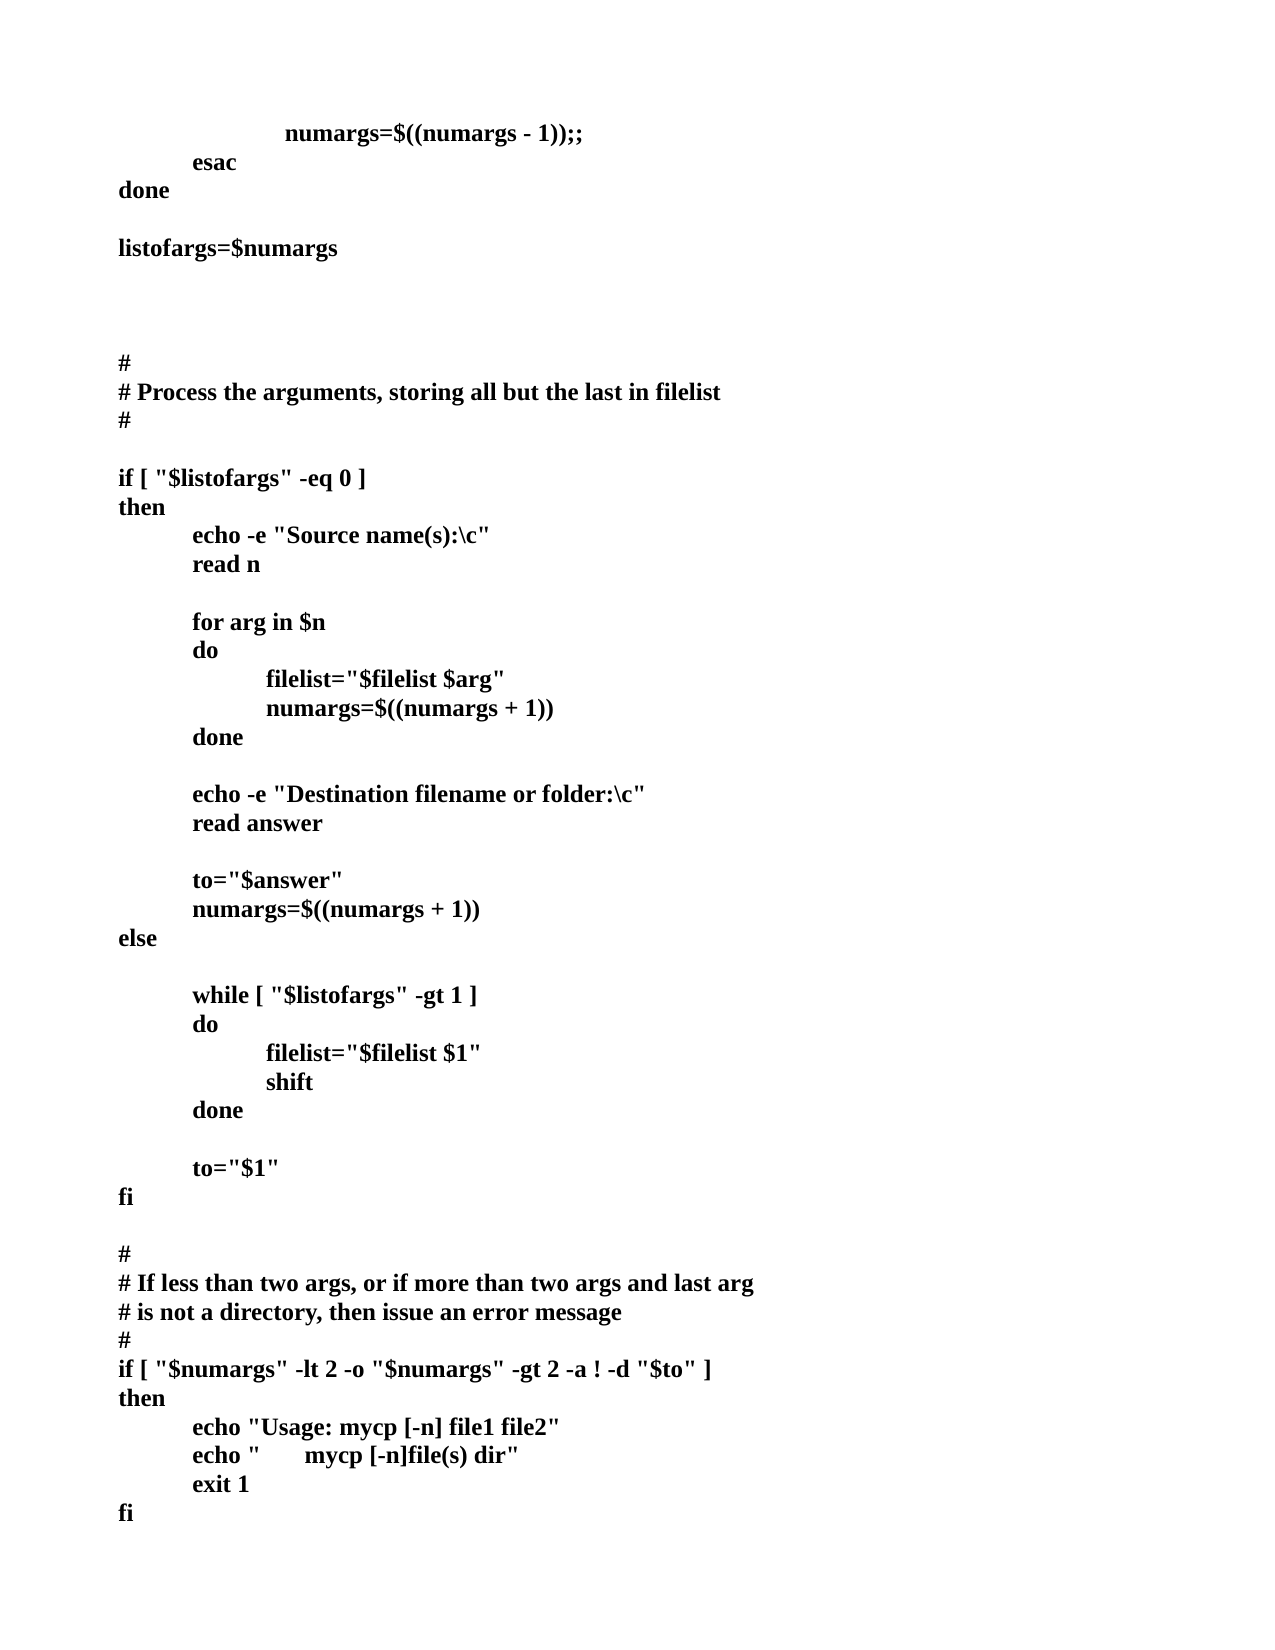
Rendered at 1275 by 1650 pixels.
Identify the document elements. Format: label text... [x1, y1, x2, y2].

text do [118, 1009, 1157, 1038]
text shift [118, 1067, 1157, 1096]
text # [118, 406, 1157, 434]
text read n [118, 549, 1157, 578]
text read answer [118, 808, 1157, 837]
text numargs=$((numargs - 1));; [118, 118, 1157, 147]
text # If less than two args, or if more than two args and last arg [118, 1268, 1157, 1297]
text exit 1 [118, 1469, 1157, 1498]
text numargs=$((numargs + 1)) [118, 894, 1157, 923]
text # is not a directory, then issue an error message [118, 1297, 1157, 1326]
text to="$1" [118, 1153, 1157, 1182]
text esac [118, 147, 1157, 176]
text while [ "$listofargs" -gt 1 ] [118, 981, 1157, 1009]
text echo -e "Source name(s):\c" [118, 521, 1157, 549]
text listofargs=$numargs [118, 233, 1157, 262]
text fi [118, 1182, 1157, 1211]
text fi [118, 1498, 1157, 1527]
text do [118, 636, 1157, 664]
text for arg in $n [118, 607, 1157, 636]
text # [118, 348, 1157, 377]
text done [118, 176, 1157, 204]
text then [118, 492, 1157, 521]
text to="$answer" [118, 866, 1157, 894]
text filelist="$filelist $arg" [118, 664, 1157, 693]
text echo "Usage: mycp [-n] file1 file2" [118, 1412, 1157, 1441]
text # [118, 1326, 1157, 1354]
text else [118, 923, 1157, 952]
text echo " mycp [-n]file(s) dir" [118, 1441, 1157, 1469]
text then [118, 1383, 1157, 1412]
text filelist="$filelist $1" [118, 1038, 1157, 1067]
text done [118, 1096, 1157, 1124]
text # Process the arguments, storing all but the last in filelist [118, 377, 1157, 406]
text # [118, 1239, 1157, 1268]
text if [ "$numargs" -lt 2 -o "$numargs" -gt 2 -a ! -d "$to" ] [118, 1354, 1157, 1383]
text if [ "$listofargs" -eq 0 ] [118, 463, 1157, 492]
text echo -e "Destination filename or folder:\c" [118, 779, 1157, 808]
text done [118, 722, 1157, 751]
text numargs=$((numargs + 1)) [118, 693, 1157, 722]
